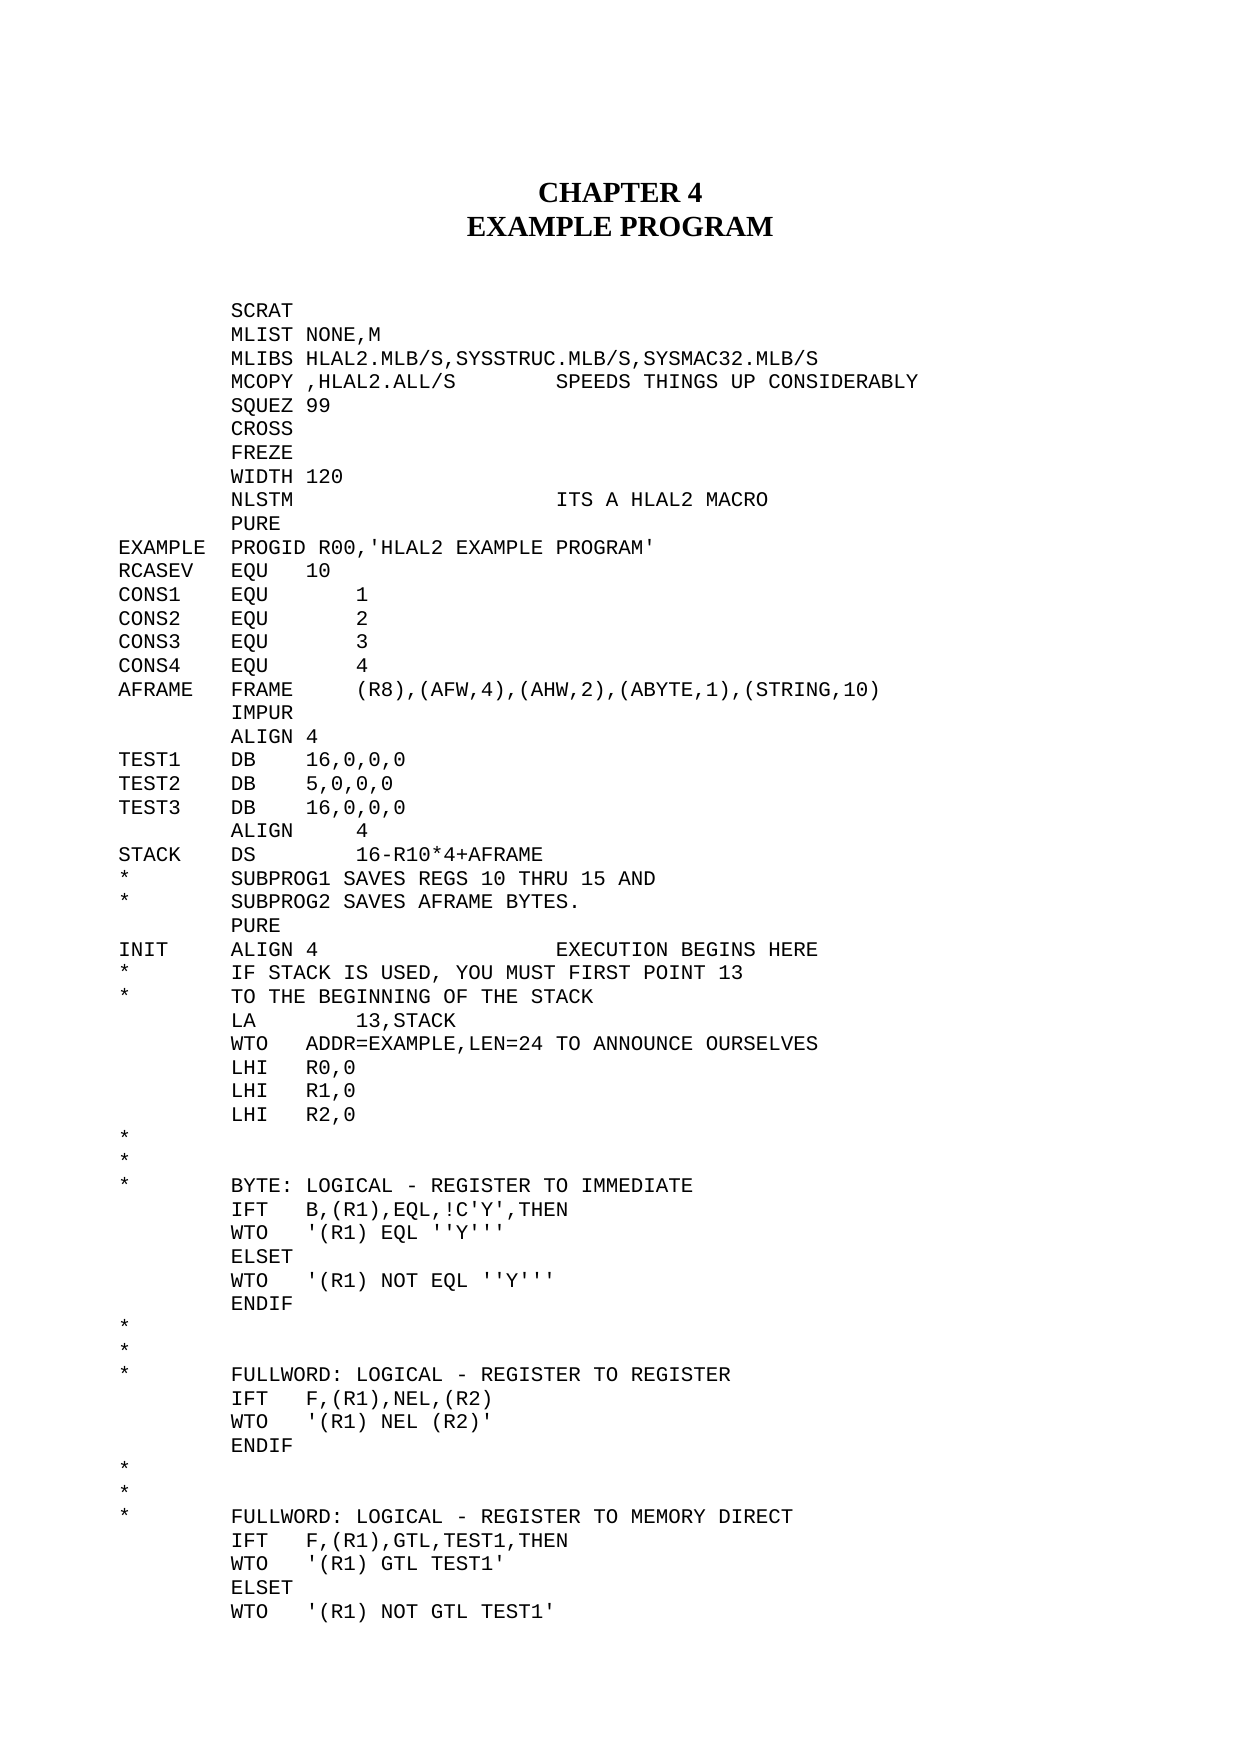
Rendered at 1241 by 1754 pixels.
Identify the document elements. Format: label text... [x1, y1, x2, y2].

text * TO THE BEGINNING OF THE STACK [118, 986, 1122, 1009]
text ENDIF [118, 1293, 1122, 1317]
text CROSS [118, 418, 1122, 442]
text WTO '(R1) GTL TEST1' [118, 1553, 1122, 1577]
text IFT B,(R1),EQL,!C'Y',THEN [118, 1199, 1122, 1222]
text LHI R2,0 [118, 1104, 1122, 1128]
text PURE [118, 915, 1122, 939]
text TEST3 DB 16,0,0,0 [118, 797, 1122, 820]
text * IF STACK IS USED, YOU MUST FIRST POINT 13 [118, 962, 1122, 986]
text EXAMPLE PROGRAM [118, 209, 1122, 243]
text SQUEZ 99 [118, 395, 1122, 418]
text * [118, 1482, 1122, 1506]
text * [118, 1459, 1122, 1482]
text LHI R0,0 [118, 1057, 1122, 1081]
text * [118, 1341, 1122, 1364]
text CONS2 EQU 2 [118, 608, 1122, 631]
text EXAMPLE PROGID R00,'HLAL2 EXAMPLE PROGRAM' [118, 537, 1122, 560]
text SCRAT [118, 300, 1122, 324]
text ELSET [118, 1577, 1122, 1601]
text LHI R1,0 [118, 1081, 1122, 1104]
text * [118, 1317, 1122, 1341]
text ALIGN 4 [118, 820, 1122, 844]
text CONS3 EQU 3 [118, 631, 1122, 655]
text WTO '(R1) NOT GTL TEST1' [118, 1601, 1122, 1624]
text STACK DS 16-R10*4+AFRAME [118, 844, 1122, 868]
text TEST2 DB 5,0,0,0 [118, 773, 1122, 797]
text ALIGN 4 [118, 726, 1122, 749]
text * FULLWORD: LOGICAL - REGISTER TO REGISTER [118, 1364, 1122, 1388]
text ENDIF [118, 1435, 1122, 1459]
text WTO ADDR=EXAMPLE,LEN=24 TO ANNOUNCE OURSELVES [118, 1033, 1122, 1057]
text * SUBPROG1 SAVES REGS 10 THRU 15 AND [118, 868, 1122, 891]
text LA 13,STACK [118, 1009, 1122, 1033]
text CHAPTER 4 [118, 176, 1122, 209]
text WIDTH 120 [118, 466, 1122, 489]
text * FULLWORD: LOGICAL - REGISTER TO MEMORY DIRECT [118, 1506, 1122, 1530]
text * BYTE: LOGICAL - REGISTER TO IMMEDIATE [118, 1175, 1122, 1199]
text * [118, 1128, 1122, 1151]
text NLSTM ITS A HLAL2 MACRO [118, 489, 1122, 513]
text FREZE [118, 442, 1122, 466]
text RCASEV EQU 10 [118, 560, 1122, 584]
text AFRAME FRAME (R8),(AFW,4),(AHW,2),(ABYTE,1),(STRING,10) [118, 678, 1122, 702]
text IMPUR [118, 702, 1122, 726]
text WTO '(R1) NOT EQL ''Y''' [118, 1270, 1122, 1293]
text CONS4 EQU 4 [118, 655, 1122, 678]
text MLIBS HLAL2.MLB/S,SYSSTRUC.MLB/S,SYSMAC32.MLB/S [118, 347, 1122, 371]
text INIT ALIGN 4 EXECUTION BEGINS HERE [118, 939, 1122, 962]
text ELSET [118, 1246, 1122, 1270]
text IFT F,(R1),GTL,TEST1,THEN [118, 1530, 1122, 1553]
text PURE [118, 513, 1122, 537]
text WTO '(R1) EQL ''Y''' [118, 1222, 1122, 1246]
text MLIST NONE,M [118, 324, 1122, 347]
text WTO '(R1) NEL (R2)' [118, 1412, 1122, 1435]
text * [118, 1151, 1122, 1175]
text TEST1 DB 16,0,0,0 [118, 749, 1122, 773]
text IFT F,(R1),NEL,(R2) [118, 1388, 1122, 1412]
text CONS1 EQU 1 [118, 584, 1122, 608]
text * SUBPROG2 SAVES AFRAME BYTES. [118, 891, 1122, 915]
text MCOPY ,HLAL2.ALL/S SPEEDS THINGS UP CONSIDERABLY [118, 371, 1122, 395]
